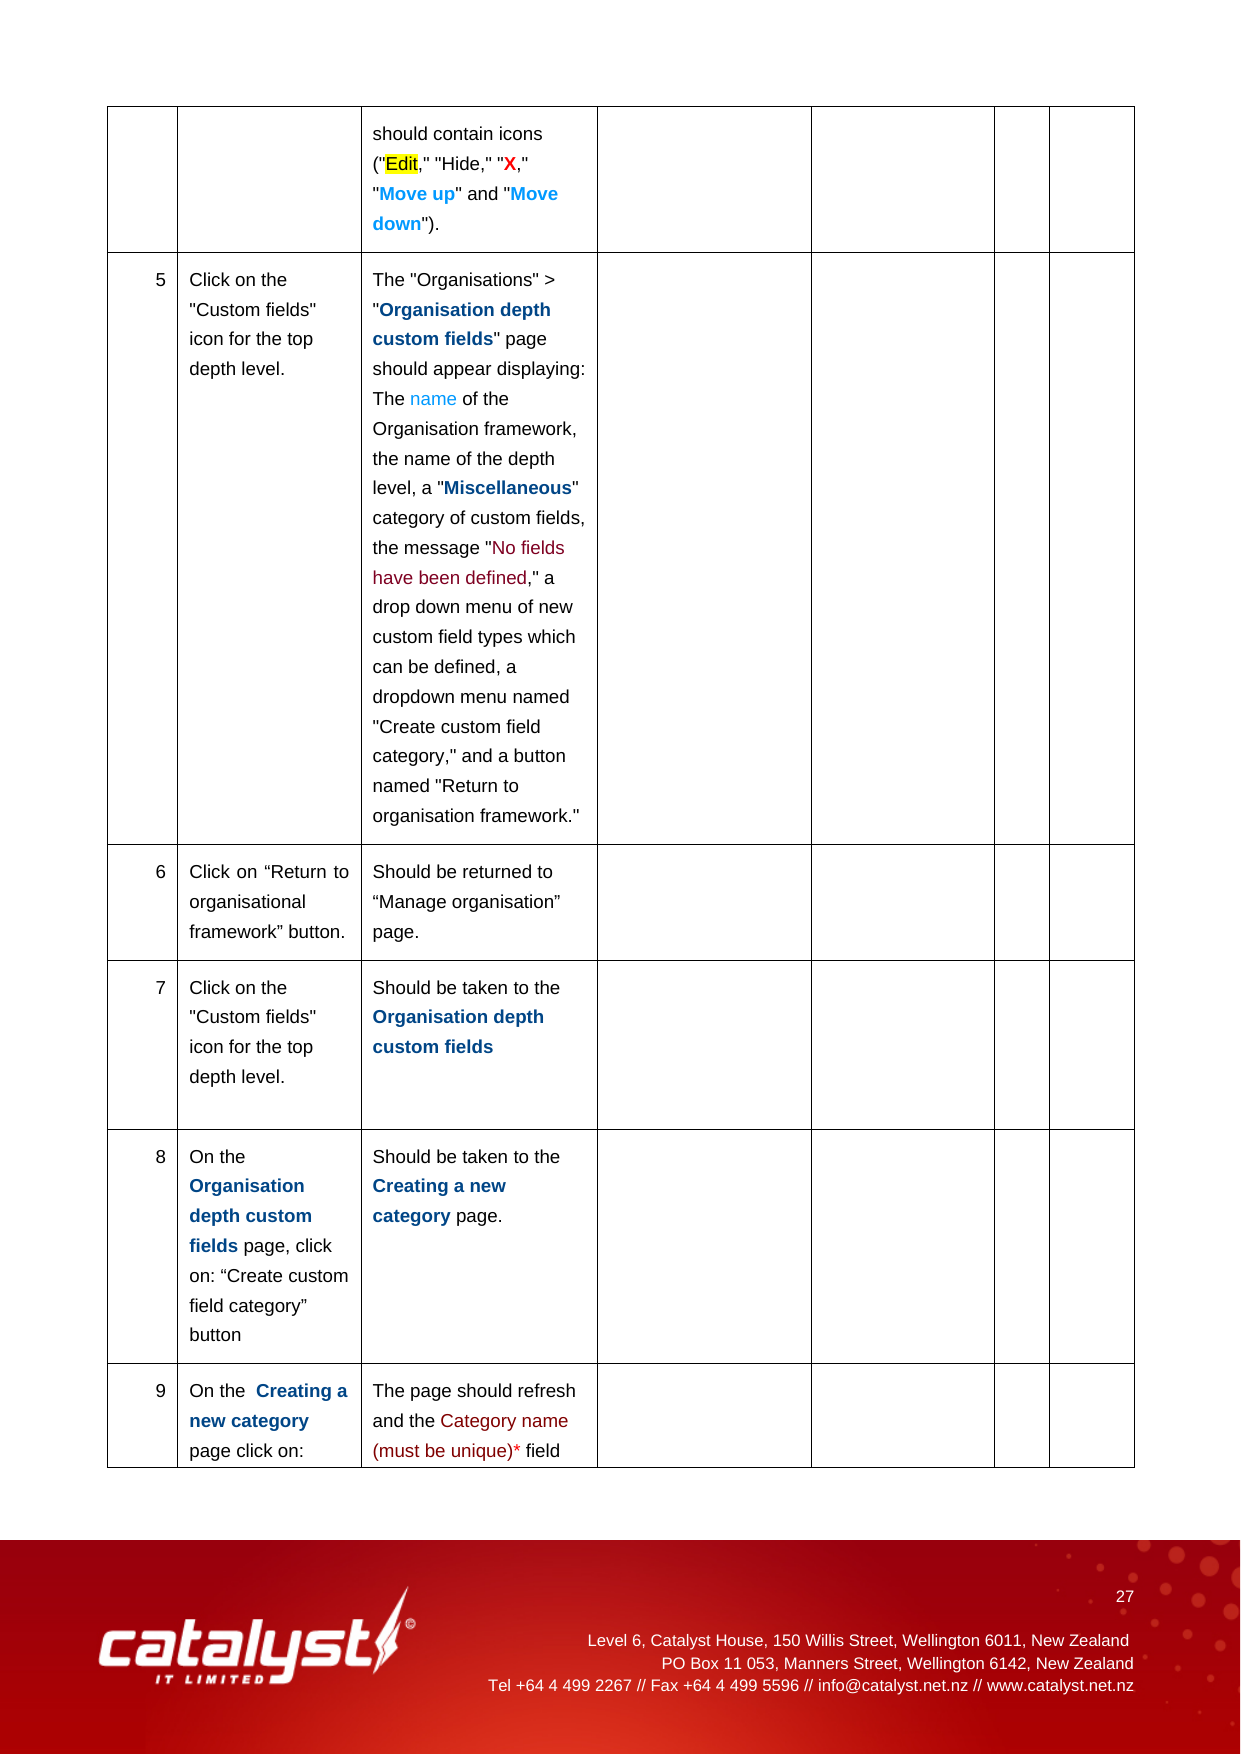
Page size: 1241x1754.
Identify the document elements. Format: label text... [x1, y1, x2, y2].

table_cell Click on “Return to organisational framework” button. [178, 845, 361, 959]
table_cell 5 [108, 253, 177, 844]
table_cell Should be returned to “Manage organisation” page. [362, 845, 597, 959]
table_cell [995, 1364, 1049, 1467]
table_cell [1050, 107, 1134, 252]
table_cell The page should refresh and the Category name (must be unique)* field [362, 1364, 597, 1467]
table_cell [598, 1364, 811, 1467]
table_cell [178, 107, 361, 252]
table_cell [812, 1364, 994, 1467]
table_cell [812, 845, 994, 959]
table_cell [1050, 1130, 1134, 1363]
table_cell [812, 253, 994, 844]
table_cell 9 [108, 1364, 177, 1467]
table_cell [1050, 1364, 1134, 1467]
table_cell [1050, 961, 1134, 1128]
table_cell [812, 107, 994, 252]
table_cell [995, 845, 1049, 959]
table_cell [598, 845, 811, 959]
table_cell 8 [108, 1130, 177, 1363]
table_cell 6 [108, 845, 177, 959]
table_cell [812, 961, 994, 1128]
table_cell [598, 253, 811, 844]
picture [0, 1540, 1241, 1754]
table_cell [598, 961, 811, 1128]
table_cell On the Organisation depth custom fields page, click on: “Create custom field category” button [178, 1130, 361, 1363]
table_cell [812, 1130, 994, 1363]
table_cell should contain icons ("Edit," "Hide," "X," "Move up" and "Move down"). [362, 107, 597, 252]
table_cell Should be taken to the Creating a new category page. [362, 1130, 597, 1363]
table_cell [995, 107, 1049, 252]
table_cell Click on the "Custom fields" icon for the top depth level. [178, 253, 361, 844]
table_cell [995, 961, 1049, 1128]
table_cell [1050, 253, 1134, 844]
table_cell 7 [108, 961, 177, 1128]
table_cell [108, 107, 177, 252]
table_cell On the Creating a new category page click on: [178, 1364, 361, 1467]
table_cell [995, 253, 1049, 844]
table_cell Click on the "Custom fields" icon for the top depth level. [178, 961, 361, 1128]
table_cell Should be taken to the Organisation depth custom fields [362, 961, 597, 1128]
table_cell [598, 1130, 811, 1363]
table_cell [1050, 845, 1134, 959]
table_cell [598, 107, 811, 252]
table_cell The "Organisations" > "Organisation depth custom fields" page should appear displaying: The name of the Organisation framework, the name of the depth level, a "Miscellaneous" category of custom fields, the message "No fields have been defined," a drop down menu of new custom field types which can be defined, a dropdown menu named "Create custom field category," and a button named "Return to organisation framework." [362, 253, 597, 844]
table_cell [995, 1130, 1049, 1363]
